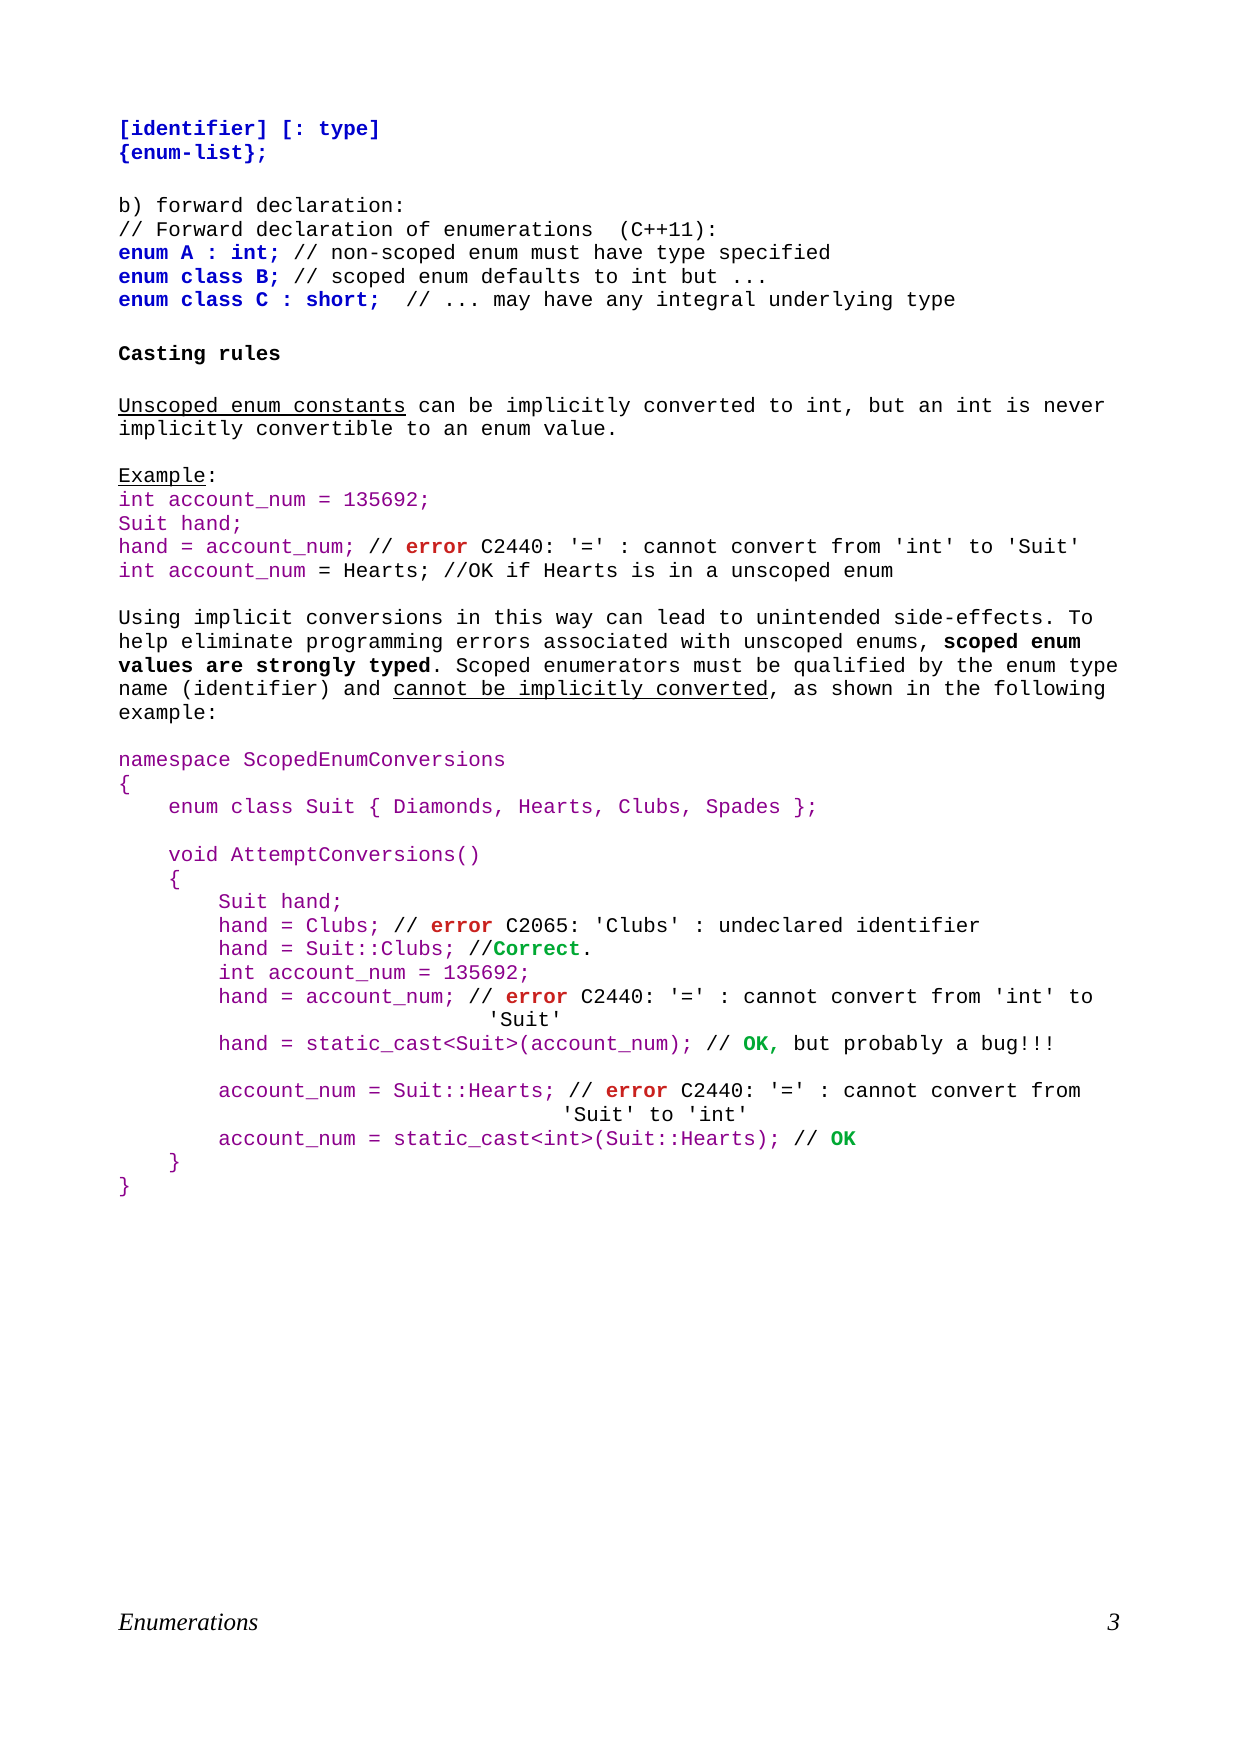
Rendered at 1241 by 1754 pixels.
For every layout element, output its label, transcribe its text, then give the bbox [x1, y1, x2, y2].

text hand = account_num; // error C2440: '=' : cannot convert from 'int' to 'Suit' [118, 536, 1122, 560]
text } [118, 1151, 1122, 1175]
text int account_num = 135692; [118, 962, 1122, 986]
text Example: [118, 466, 1122, 489]
text int account_num = Hearts; //OK if Hearts is in a unscoped enum [118, 560, 1122, 584]
text {enum-list}; [118, 142, 1122, 165]
text void AttemptConversions() [118, 844, 1122, 867]
text enum class C : short; // ... may have any integral underlying type [118, 289, 1122, 313]
text { [118, 773, 1122, 797]
text hand = static_cast<Suit>(account_num); // OK, but probably a bug!!! [118, 1033, 1122, 1057]
text // Forward declaration of enumerations (C++11): [118, 218, 1122, 242]
text enum class B; // scoped enum defaults to int but ... [118, 266, 1122, 289]
text } [118, 1175, 1122, 1198]
text int account_num = 135692; [118, 489, 1122, 513]
text Suit hand; [118, 513, 1122, 536]
text namespace ScopedEnumConversions [118, 749, 1122, 773]
text enum A : int; // non-scoped enum must have type specified [118, 242, 1122, 266]
text enum class Suit { Diamonds, Hearts, Clubs, Spades }; [118, 797, 1122, 820]
text { [118, 867, 1122, 891]
text account_num = static_cast<int>(Suit::Hearts); // OK [118, 1128, 1122, 1151]
text account_num = Suit::Hearts; // error C2440: '=' : cannot convert from 'Suit' to 'int' [118, 1080, 1122, 1128]
text Unscoped enum constants can be implicitly converted to int, but an int is never implicitly convertible to an enum value. [118, 394, 1122, 442]
text hand = Suit::Clubs; //Correct. [118, 938, 1122, 962]
text Suit hand; [118, 891, 1122, 915]
subtitle Casting rules [118, 343, 1122, 366]
text [identifier] [: type] [118, 118, 1122, 142]
text hand = account_num; // error C2440: '=' : cannot convert from 'int' to 'Suit' [118, 986, 1122, 1033]
text Using implicit conversions in this way can lead to unintended side-effects. To help eliminate programming errors associated with unscoped enums, scoped enum values are strongly typed. Scoped enumerators must be qualified by the enum type name (identifier) and cannot be implicitly converted, as shown in the following example: [118, 607, 1122, 726]
text b) forward declaration: [118, 195, 1122, 218]
text hand = Clubs; // error C2065: 'Clubs' : undeclared identifier [118, 915, 1122, 938]
